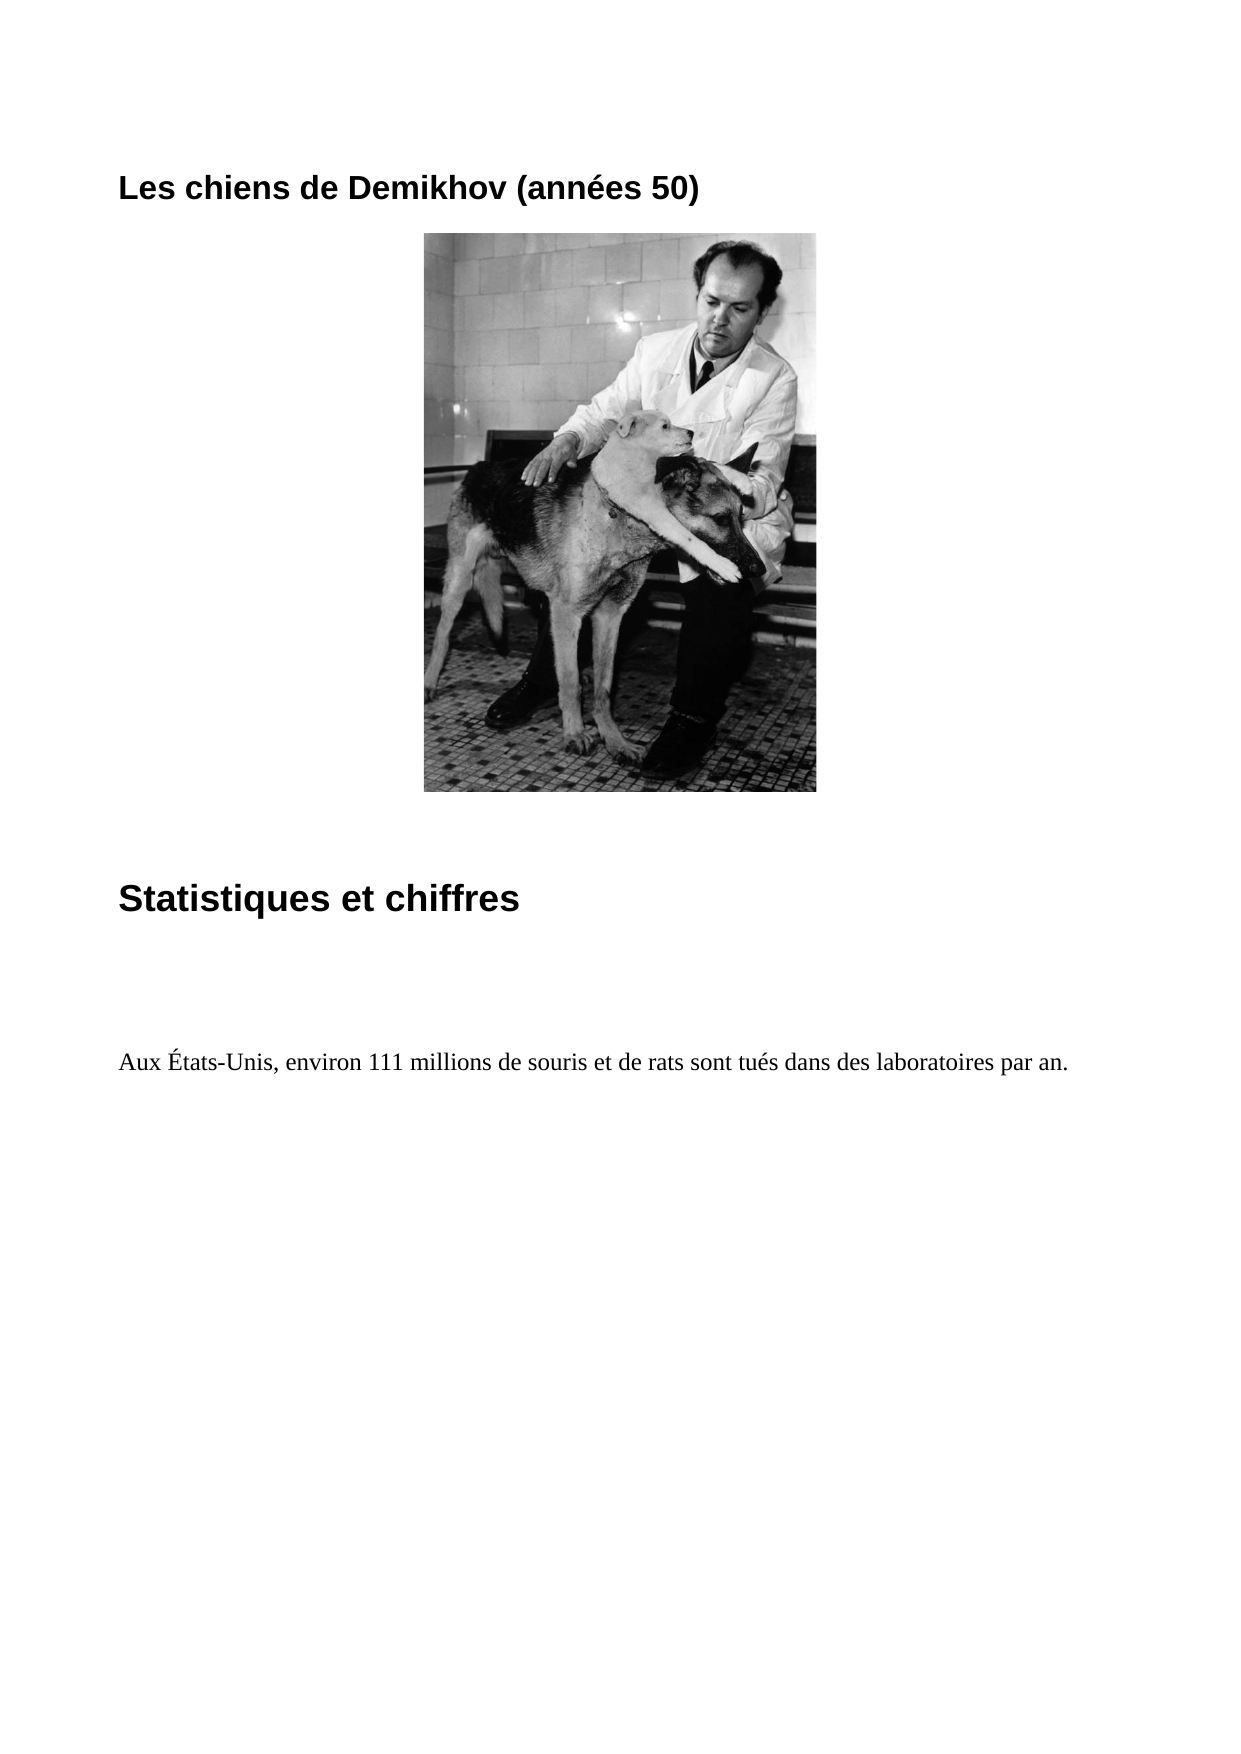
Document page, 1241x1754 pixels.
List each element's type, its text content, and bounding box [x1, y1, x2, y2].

subtitle Les chiens de Demikhov (années 50) [118, 168, 1122, 206]
picture [423, 233, 817, 792]
subtitle Statistiques et chiffres [118, 876, 1122, 919]
text Aux États-Unis, environ 111 millions de souris et de rats sont tués dans des laboratoires par an. [118, 1047, 1122, 1076]
